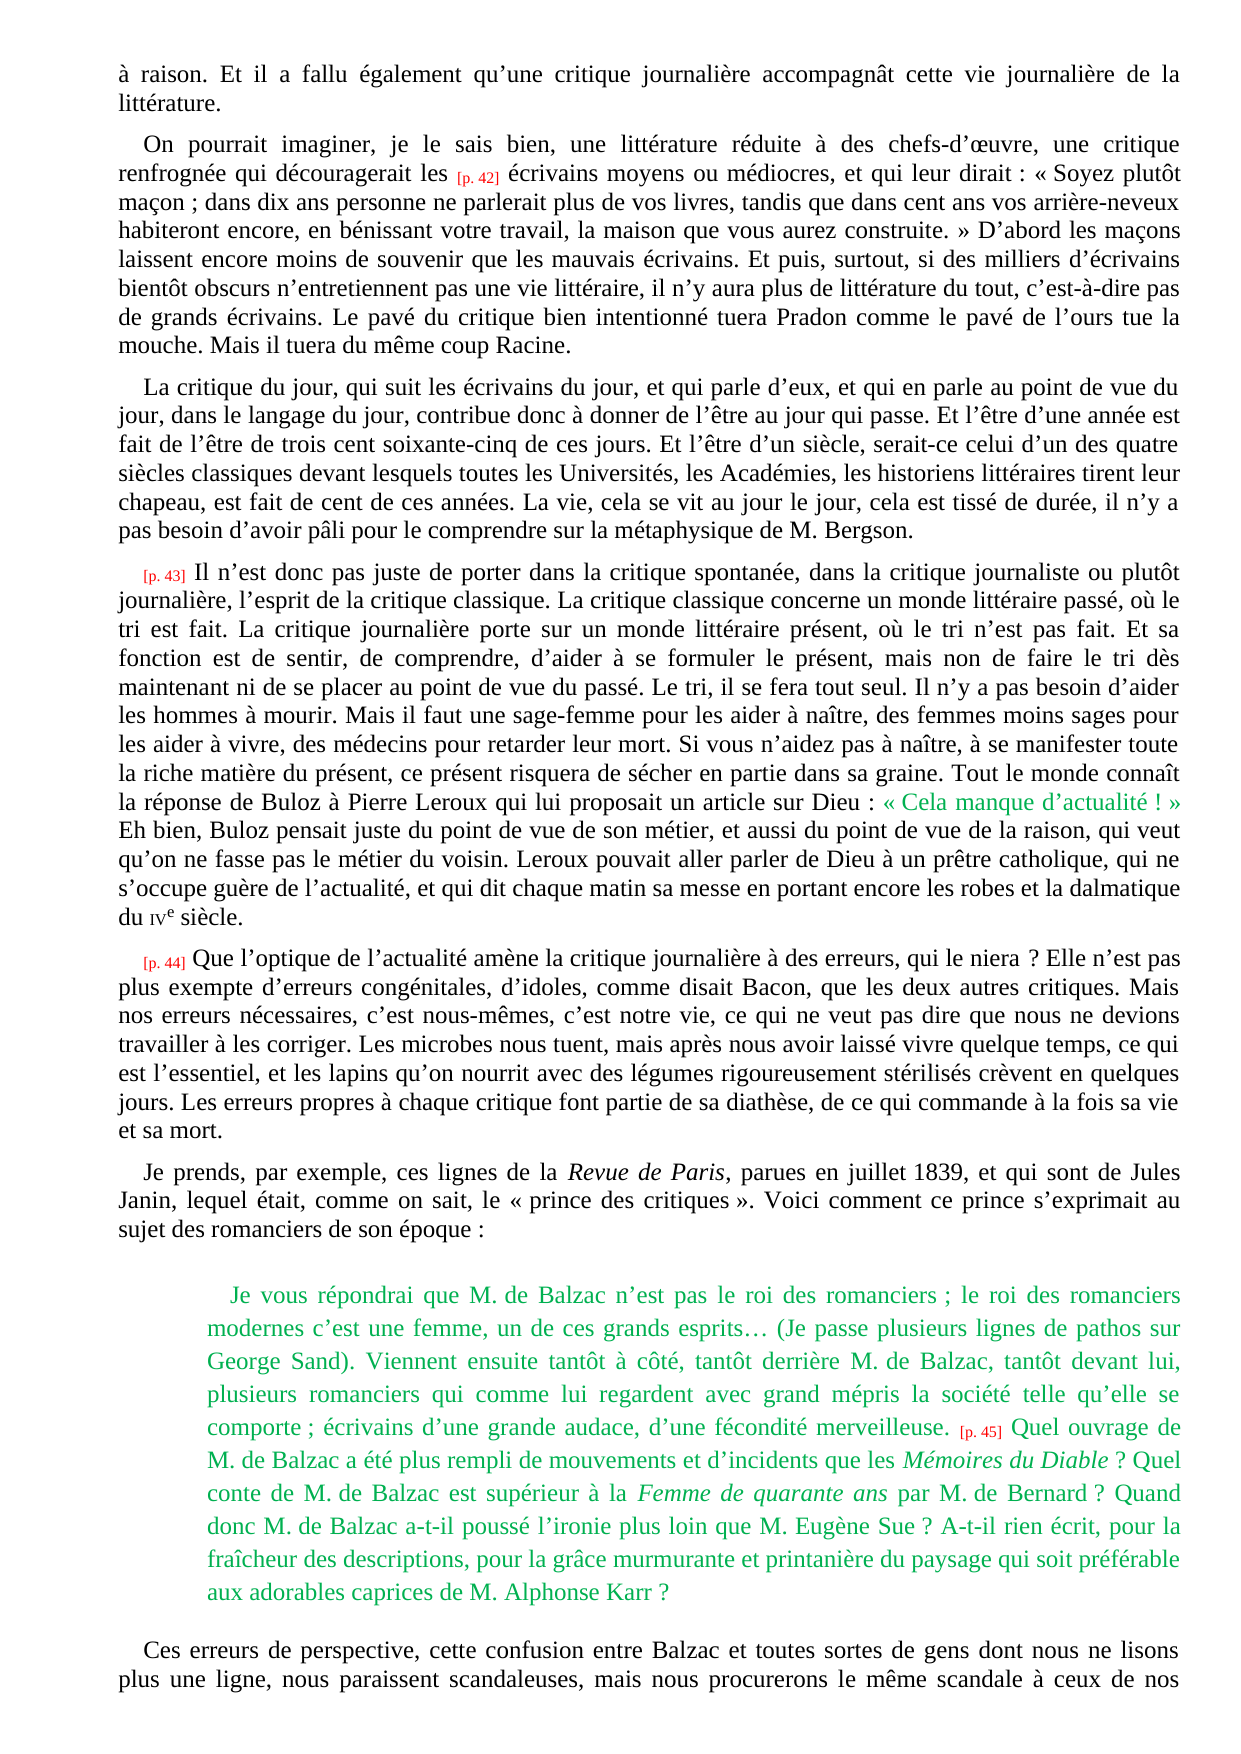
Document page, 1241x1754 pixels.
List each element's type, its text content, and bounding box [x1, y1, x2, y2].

text [p. 43] Il n’est donc pas juste de porter dans la critique spontanée, dans la critique journaliste ou plutôt journalière, l’esprit de la critique classique. La critique classique concerne un monde littéraire passé, où le tri est fait. La critique journalière porte sur un monde littéraire présent, où le tri n’est pas fait. Et sa fonction est de sentir, de comprendre, d’aider à se formuler le présent, mais non de faire le tri dès maintenant ni de se placer au point de vue du passé. Le tri, il se fera tout seul. Il n’y a pas besoin d’aider les hommes à mourir. Mais il faut une sage-femme pour les aider à naître, des femmes moins sages pour les aider à vivre, des médecins pour retarder leur mort. Si vous n’aidez pas à naître, à se manifester toute la riche matière du présent, ce présent risquera de sécher en partie dans sa graine. Tout le monde connaît la réponse de Buloz à Pierre Leroux qui lui proposait un article sur Dieu : « Cela manque d’actualité ! » Eh bien, Buloz pensait juste du point de vue de son métier, et aussi du point de vue de la raison, qui veut qu’on ne fasse pas le métier du voisin. Leroux pouvait aller parler de Dieu à un prêtre catholique, qui ne s’occupe guère de l’actualité, et qui dit chaque matin sa messe en portant encore les robes et la dalmatique du ive siècle. [118, 557, 1181, 930]
text Je prends, par exemple, ces lignes de la Revue de Paris, parues en juillet 1839, et qui sont de Jules Janin, lequel était, comme on sait, le « prince des critiques ». Voici comment ce prince s’exprimait au sujet des romanciers de son époque : [118, 1157, 1181, 1243]
text [p. 44] Que l’optique de l’actualité amène la critique journalière à des erreurs, qui le niera ? Elle n’est pas plus exempte d’erreurs congénitales, d’idoles, comme disait Bacon, que les deux autres critiques. Mais nos erreurs nécessaires, c’est nous-mêmes, c’est notre vie, ce qui ne veut pas dire que nous ne devions travailler à les corriger. Les microbes nous tuent, mais après nous avoir laissé vivre quelque temps, ce qui est l’essentiel, et les lapins qu’on nourrit avec des légumes rigoureusement stérilisés crèvent en quelques jours. Les erreurs propres à chaque critique font partie de sa diathèse, de ce qui commande à la fois sa vie et sa mort. [118, 943, 1181, 1144]
text On pourrait imaginer, je le sais bien, une littérature réduite à des chefs-d’œuvre, une critique renfrognée qui découragerait les [p. 42] écrivains moyens ou médiocres, et qui leur dirait : « Soyez plutôt maçon ; dans dix ans personne ne parlerait plus de vos livres, tandis que dans cent ans vos arrière-neveux habiteront encore, en bénissant votre travail, la maison que vous aurez construite. » D’abord les maçons laissent encore moins de souvenir que les mauvais écrivains. Et puis, surtout, si des milliers d’écrivains bientôt obscurs n’entretiennent pas une vie littéraire, il n’y aura plus de littérature du tout, c’est-à-dire pas de grands écrivains. Le pavé du critique bien intentionné tuera Pradon comme le pavé de l’ours tue la mouche. Mais il tuera du même coup Racine. [118, 129, 1181, 359]
text La critique du jour, qui suit les écrivains du jour, et qui parle d’eux, et qui en parle au point de vue du jour, dans le langage du jour, contribue donc à donner de l’être au jour qui passe. Et l’être d’une année est fait de l’être de trois cent soixante-cinq de ces jours. Et l’être d’un siècle, serait-ce celui d’un des quatre siècles classiques devant lesquels toutes les Universités, les Académies, les historiens littéraires tirent leur chapeau, est fait de cent de ces années. La vie, cela se vit au jour le jour, cela est tissé de durée, il n’y a pas besoin d’avoir pâli pour le comprendre sur la métaphysique de M. Bergson. [118, 372, 1181, 544]
text Ces erreurs de perspective, cette confusion entre Balzac et toutes sortes de gens dont nous ne lisons plus une ligne, nous paraissent scandaleuses, mais nous procurerons le même scandale à ceux de nos [118, 1636, 1181, 1693]
text à raison. Et il a fallu également qu’une critique journalière accompagnât cette vie journalière de la littérature. [118, 59, 1181, 117]
text Je vous répondrai que M. de Balzac n’est pas le roi des romanciers ; le roi des romanciers modernes c’est une femme, un de ces grands esprits… (Je passe plusieurs lignes de pathos sur George Sand). Viennent ensuite tantôt à côté, tantôt derrière M. de Balzac, tantôt devant lui, plusieurs romanciers qui comme lui regardent avec grand mépris la société telle qu’elle se comporte ; écrivains d’une grande audace, d’une fécondité merveilleuse. [p. 45] Quel ouvrage de M. de Balzac a été plus rempli de mouvements et d’incidents que les Mémoires du Diable ? Quel conte de M. de Balzac est supérieur à la Femme de quarante ans par M. de Bernard ? Quand donc M. de Balzac a-t-il poussé l’ironie plus loin que M. Eugène Sue ? A-t-il rien écrit, pour la fraîcheur des descriptions, pour la grâce murmurante et printanière du paysage qui soit préférable aux adorables caprices de M. Alphonse Karr ? [207, 1280, 1181, 1606]
